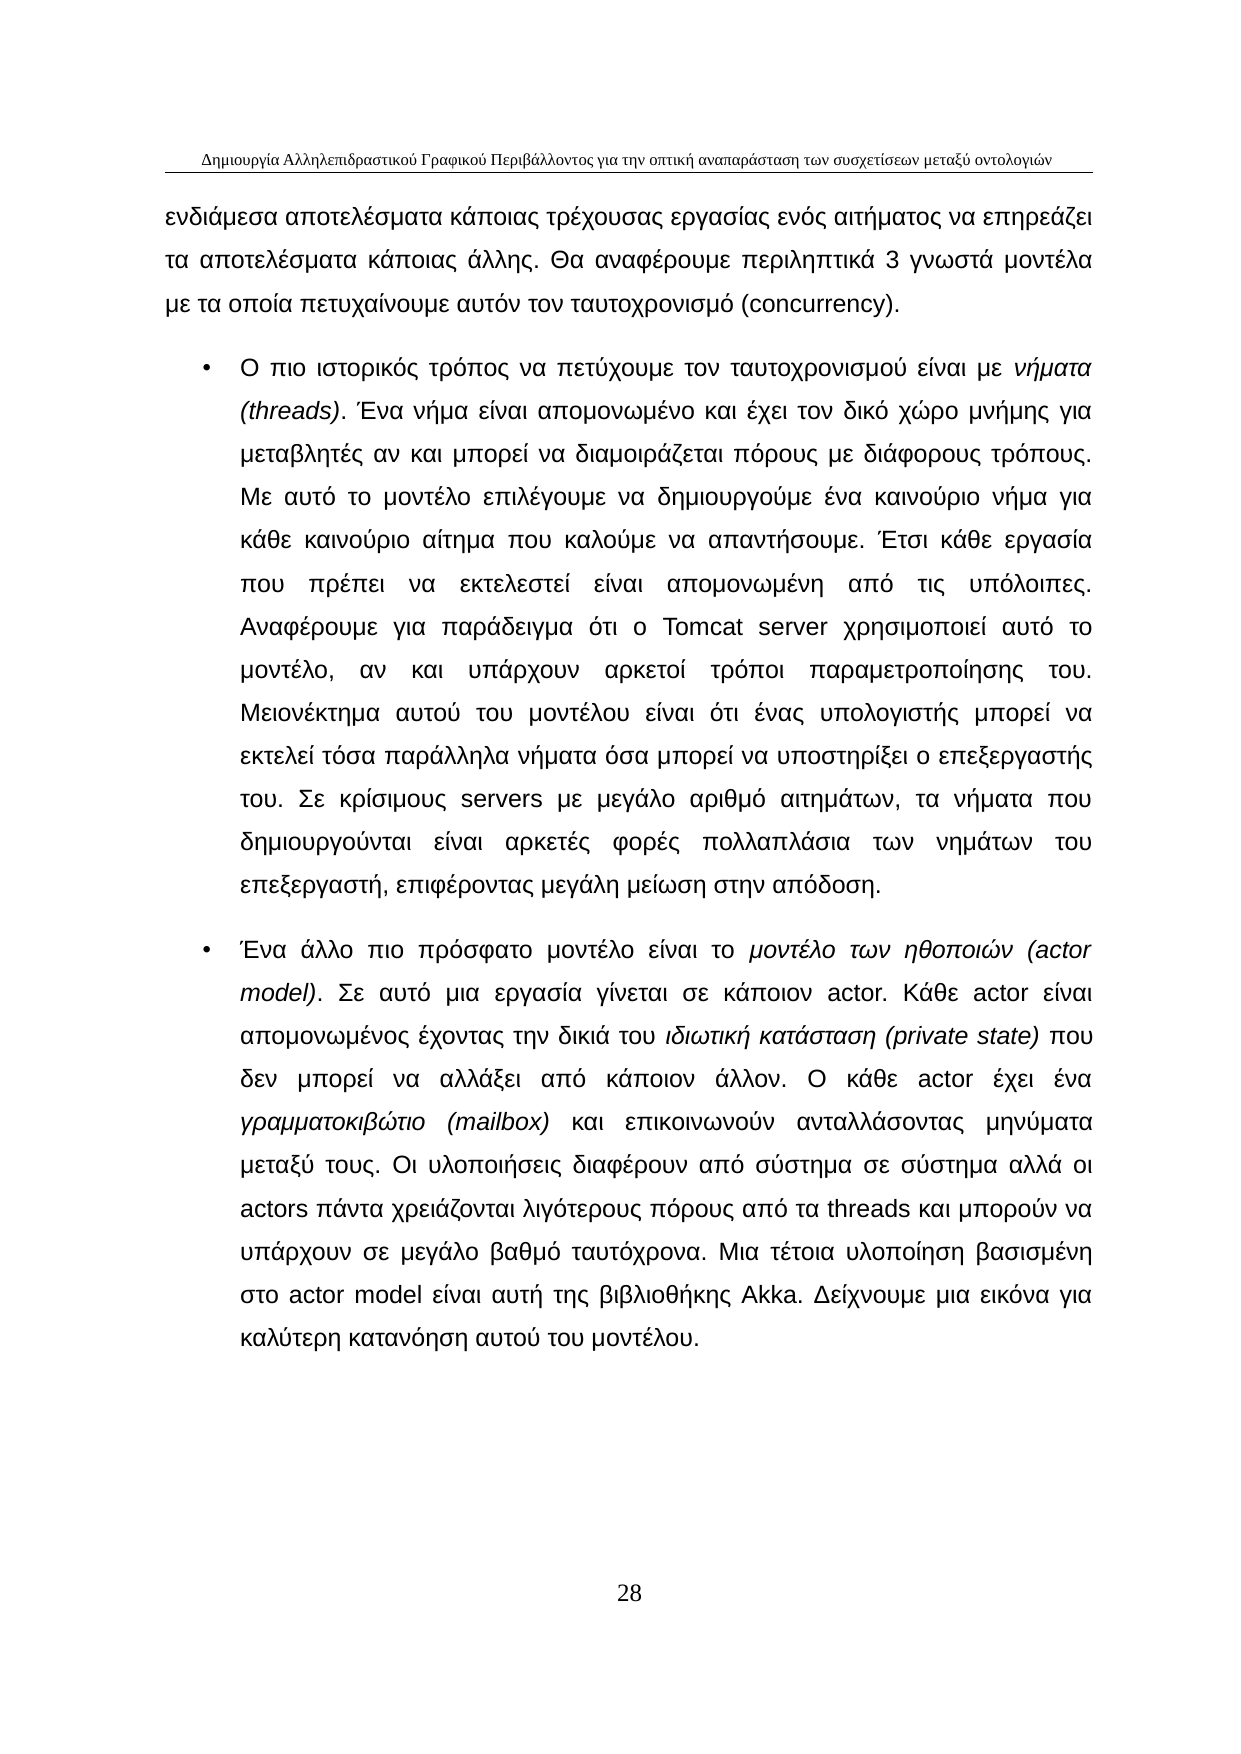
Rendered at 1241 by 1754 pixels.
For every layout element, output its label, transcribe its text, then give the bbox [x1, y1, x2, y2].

list Ένα άλλο πιο πρόσφατο μοντέλο είναι το μοντέλο των ηθοποιών (actor model). Σε αυτό μια εργασία γίνεται σε κάποιον actor. Κάθε actor είναι απομονωμένος έχοντας την δικιά του ιδιωτική κατάσταση (private state) που δεν μπορεί να αλλάξει από κάποιον άλλον. Ο κάθε actor έχει ένα γραμματοκιβώτιο (mailbox) και επικοινωνούν ανταλλάσοντας μηνύματα μεταξύ τους. Οι υλοποιήσεις διαφέρουν από σύστημα σε σύστημα αλλά οι actors πάντα χρειάζονται λιγότερους πόρους από τα threads και μπορούν να υπάρχουν σε μεγάλο βαθμό ταυτόχρονα. Μια τέτοια υλοποίηση βασισμένη στο actor model είναι αυτή της βιβλιοθήκης Akka. Δείχνουμε μια εικόνα για καλύτερη κατανόηση αυτού του μοντέλου. [202, 935, 1093, 1352]
text ενδιάμεσα αποτελέσματα κάποιας τρέχουσας εργασίας ενός αιτήματος να επηρεάζει τα αποτελέσματα κάποιας άλλης. Θα αναφέρουμε περιληπτικά 3 γνωστά μοντέλα με τα οποία πετυχαίνουμε αυτόν τον ταυτοχρονισμό (concurrency). [165, 202, 1093, 317]
list Ο πιο ιστορικός τρόπος να πετύχουμε τον ταυτοχρονισμού είναι με νήματα (threads). Ένα νήμα είναι απομονωμένο και έχει τον δικό χώρο μνήμης για μεταβλητές αν και μπορεί να διαμοιράζεται πόρους με διάφορους τρόπους. Με αυτό το μοντέλο επιλέγουμε να δημιουργούμε ένα καινούριο νήμα για κάθε καινούριο αίτημα που καλούμε να απαντήσουμε. Έτσι κάθε εργασία που πρέπει να εκτελεστεί είναι απομονωμένη από τις υπόλοιπες. Αναφέρουμε για παράδειγμα ότι ο Tomcat server χρησιμοποιεί αυτό το μοντέλο, αν και υπάρχουν αρκετοί τρόποι παραμετροποίησης του. Μειονέκτημα αυτού του μοντέλου είναι ότι ένας υπολογιστής μπορεί να εκτελεί τόσα παράλληλα νήματα όσα μπορεί να υποστηρίξει ο επεξεργαστής του. Σε κρίσιμους servers με μεγάλο αριθμό αιτημάτων, τα νήματα που δημιουργούνται είναι αρκετές φορές πολλαπλάσια των νημάτων του επεξεργαστή, επιφέροντας μεγάλη μείωση στην απόδοση. [202, 353, 1093, 899]
